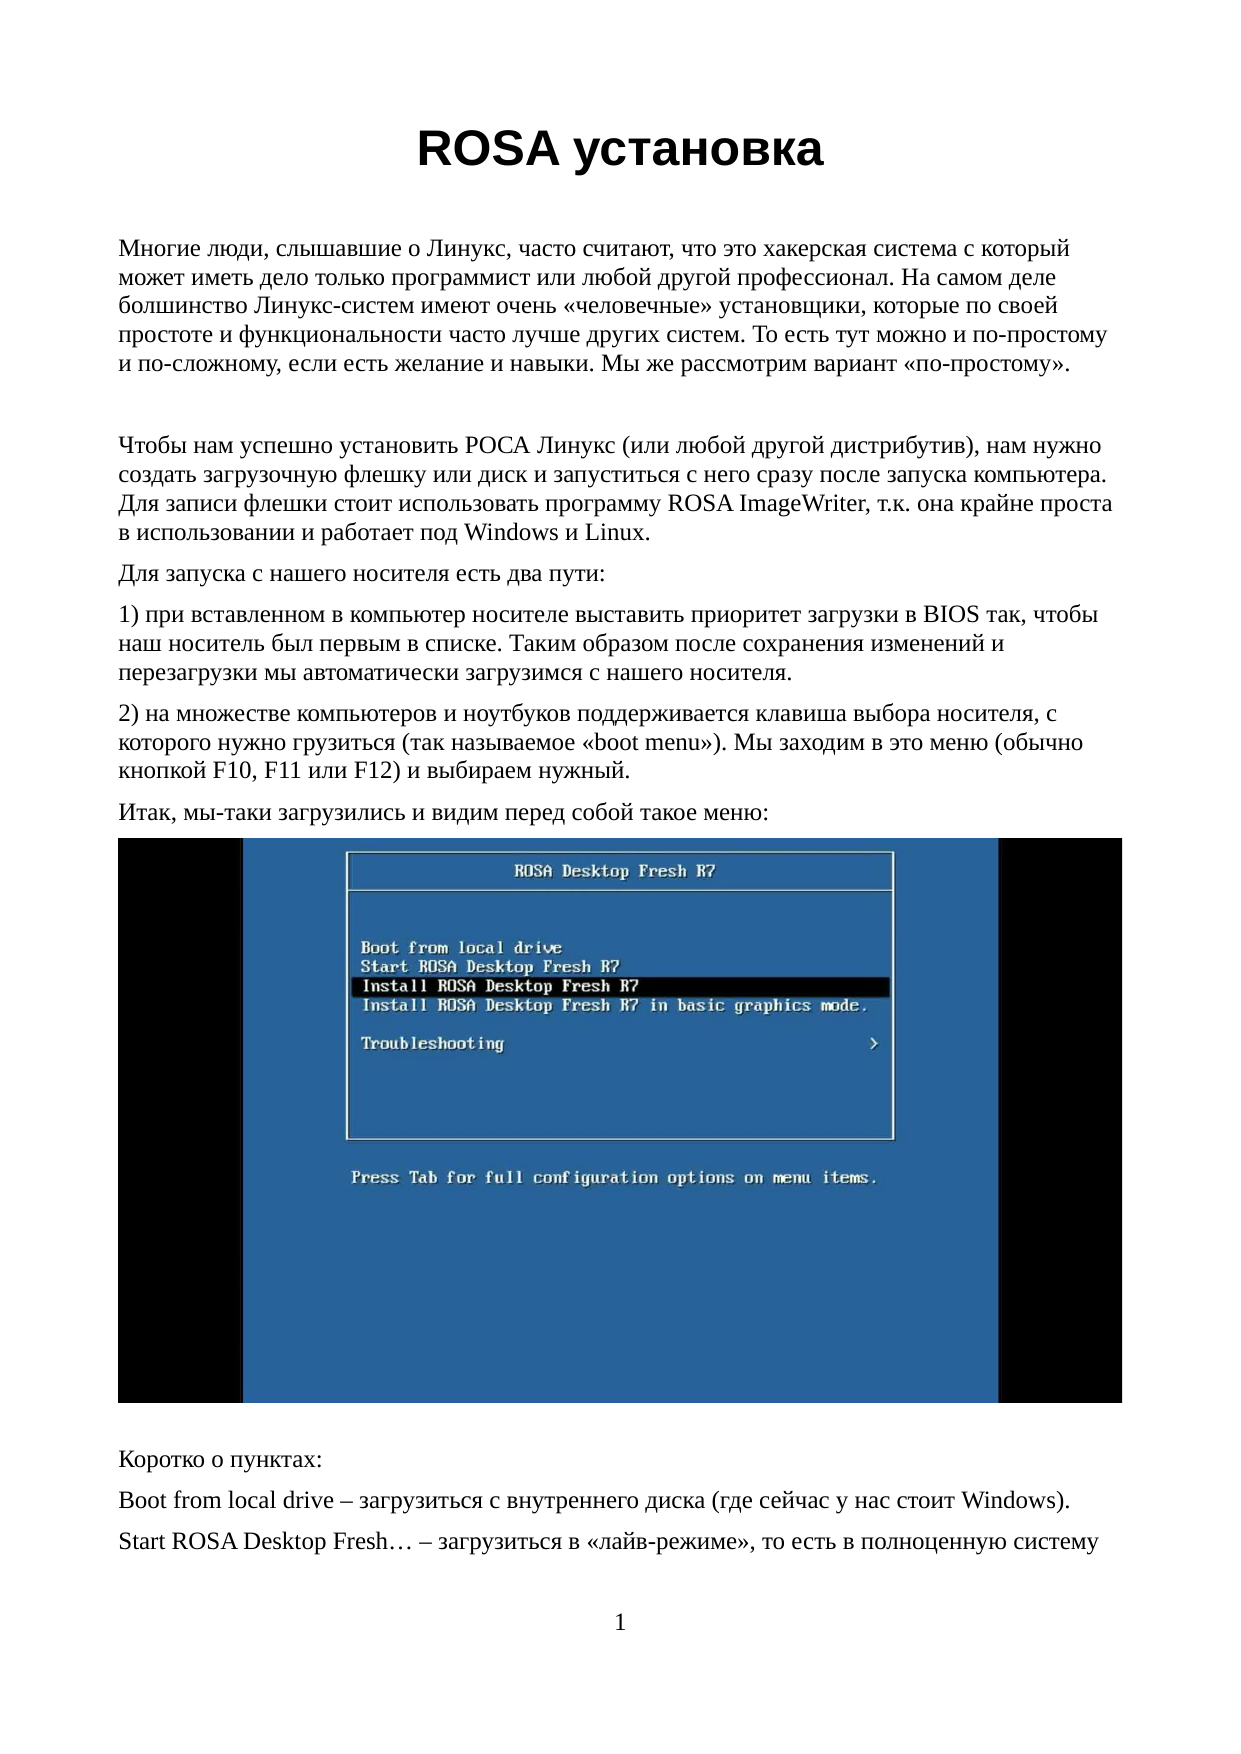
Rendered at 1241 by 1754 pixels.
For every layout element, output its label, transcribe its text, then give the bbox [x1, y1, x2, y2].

text 1) при вставленном в компьютер носителе выставить приоритет загрузки в BIOS так, чтобы наш носитель был первым в списке. Таким образом после сохранения изменений и перезагрузки мы автоматически загрузимся с нашего носителя. [118, 599, 1122, 686]
text Для запуска с нашего носителя есть два пути: [118, 558, 1122, 587]
text Start ROSA Desktop Fresh… – загрузиться в «лайв-режиме», то есть в полноценную систему [118, 1526, 1122, 1555]
text Многие люди, слышавшие о Линукс, часто считают, что это хакерская система с который может иметь дело только программист или любой другой профессионал. На самом деле болшинство Линукс-систем имеют очень «человечные» установщики, которые по своей простоте и функциональности часто лучше других систем. То есть тут можно и по-простому и по-сложному, если есть желание и навыки. Мы же рассмотрим вариант «по-простому». [118, 233, 1122, 377]
picture [118, 838, 1123, 1403]
text 2) на множестве компьютеров и ноутбуков поддерживается клавиша выбора носителя, с которого нужно грузиться (так называемое «boot menu»). Мы заходим в это меню (обычно кнопкой F10, F11 или F12) и выбираем нужный. [118, 698, 1122, 784]
text Чтобы нам успешно установить РОСА Линукс (или любой другой дистрибутив), нам нужно создать загрузочную флешку или диск и запуститься с него сразу после запуска компьютера. Для записи флешки стоит использовать программу ROSA ImageWriter, т.к. она крайне проста в использовании и работает под Windows и Linux. [118, 431, 1122, 546]
text Коротко о пунктах: [118, 1444, 1122, 1473]
text Boot from local drive – загрузиться с внутреннего диска (где сейчас у нас стоит Windows). [118, 1485, 1122, 1514]
title ROSA установка [118, 118, 1122, 176]
text Итак, мы-таки загрузились и видим перед собой такое меню: [118, 797, 1122, 826]
